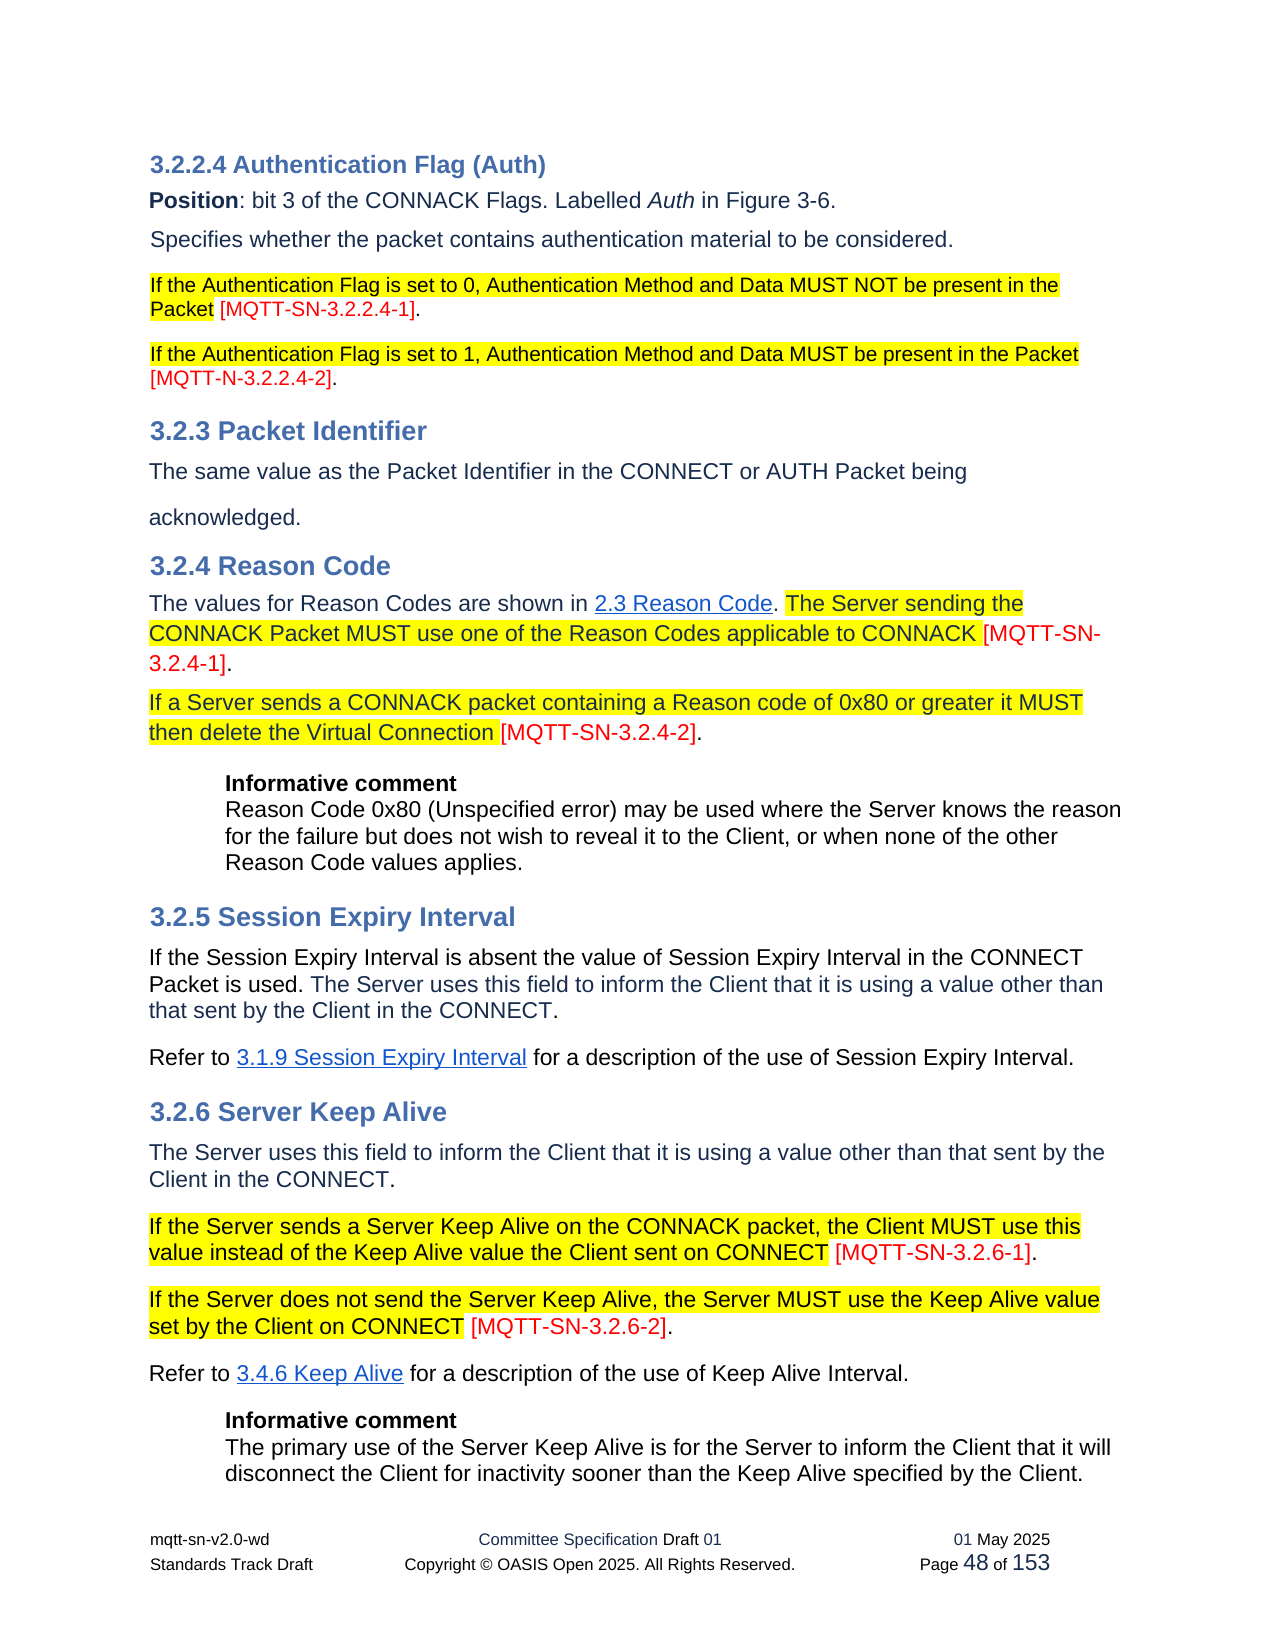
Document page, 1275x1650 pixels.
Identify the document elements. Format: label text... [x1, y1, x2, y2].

text Refer to 3.1.9 Session Expiry Interval for a description of the use of Session Expiry Interval. [148, 1044, 1124, 1071]
text If the Server sends a Server Keep Alive on the CONNACK packet, the Client MUST use this value instead of the Keep Alive value the Client sent on CONNECT [MQTT-SN-3.2.6-1]. [148, 1213, 1124, 1266]
text Reason Code 0x80 (Unspecified error) may be used where the Server knows the reason for the failure but does not wish to reveal it to the Client, or when none of the other Reason Code values applies. [225, 796, 1125, 876]
subtitle 3.2.3 Packet Identifier [150, 414, 1124, 446]
text The values for Reason Codes are shown in 2.3 Reason Code. The Server sending the CONNACK Packet MUST use one of the Reason Codes applicable to CONNACK [MQTT-SN-3.2.4-1]. [148, 590, 1124, 677]
text The primary use of the Server Keep Alive is for the Server to inform the Client that it will disconnect the Client for inactivity sooner than the Keep Alive specified by the Client. [225, 1433, 1125, 1486]
text The Server uses this field to inform the Client that it is using a value other than that sent by the Client in the CONNECT. [148, 1139, 1124, 1192]
text Position: bit 3 of the CONNACK Flags. Labelled Auth in Figure 3-6. [148, 187, 1124, 213]
subtitle 3.2.5 Session Expiry Interval [150, 901, 1124, 932]
text ​​If the Authentication Flag is set to 0, Authentication Method and Data MUST NOT be present in the Packet [MQTT-SN-3.2.2.4-1]. [150, 273, 1124, 321]
text Informative comment [225, 1407, 1125, 1433]
subtitle 3.2.4 Reason Code [150, 550, 1124, 582]
text If the Server does not send the Server Keep Alive, the Server MUST use the Keep Alive value set by the Client on CONNECT [MQTT-SN-3.2.6-2]. [148, 1286, 1124, 1339]
subtitle 3.2.6 Server Keep Alive [150, 1096, 1124, 1127]
text Refer to 3.4.6 Keep Alive for a description of the use of Keep Alive Interval. [148, 1360, 1124, 1386]
text Specifies whether the packet contains authentication material to be considered. [150, 226, 1124, 252]
text If the Session Expiry Interval is absent the value of Session Expiry Interval in the CONNECT Packet is used. The Server uses this field to inform the Client that it is using a value other than that sent by the Client in the CONNECT. [148, 944, 1124, 1023]
text If the Authentication Flag is set to 1, Authentication Method and Data MUST be present in the Packet [MQTT-N-3.2.2.4-2]. [150, 342, 1124, 389]
text The same value as the Packet Identifier in the CONNECT or AUTH Packet being acknowledged. [148, 458, 1124, 531]
subtitle 3.2.2.4 Authentication Flag (Auth) [150, 150, 1124, 179]
text If a Server sends a CONNACK packet containing a Reason code of 0x80 or greater it MUST then delete the Virtual Connection [MQTT-SN-3.2.4-2]. [148, 689, 1124, 745]
text Informative comment [225, 770, 1125, 796]
